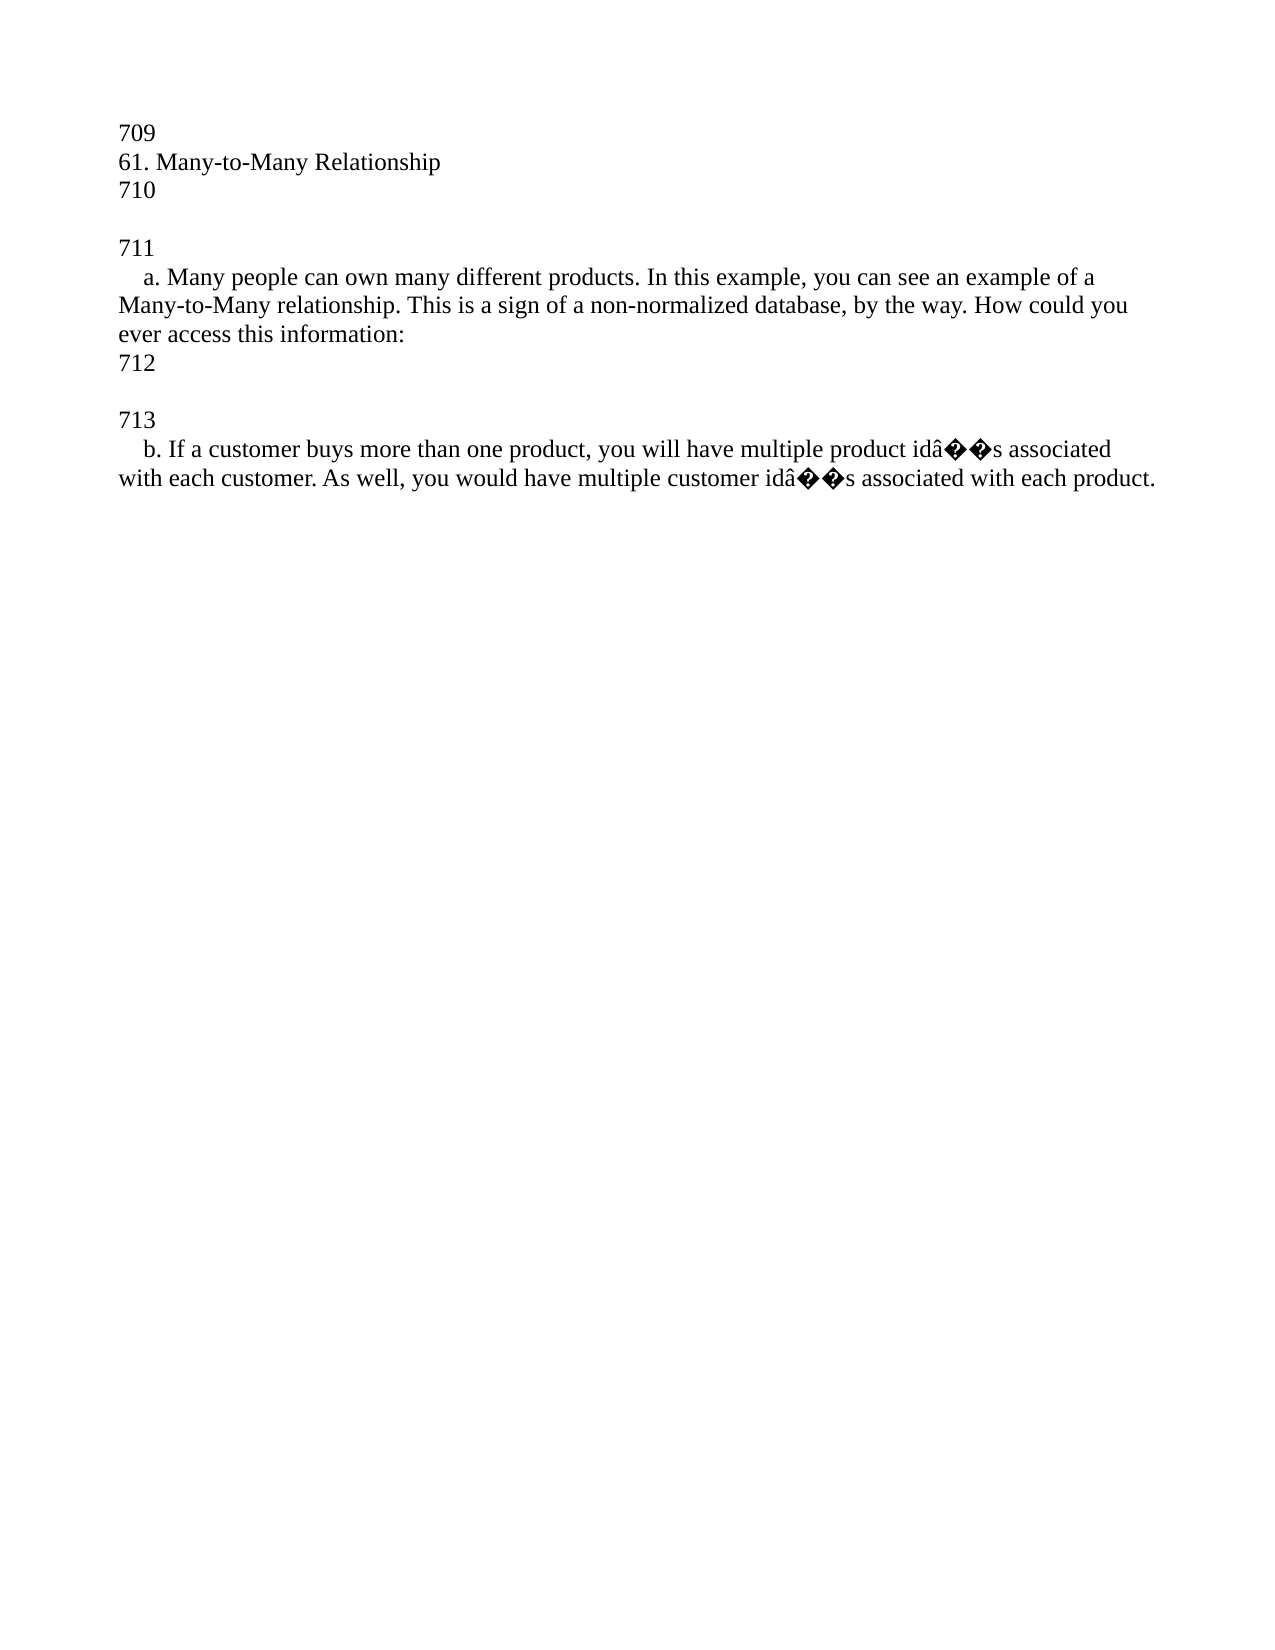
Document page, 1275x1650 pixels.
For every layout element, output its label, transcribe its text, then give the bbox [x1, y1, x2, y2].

text 709 [118, 118, 1157, 147]
text b. If a customer buys more than one product, you will have multiple product idâ��s associated with each customer. As well, you would have multiple customer idâ��s associated with each product. [118, 434, 1157, 492]
text 61. Many-to-Many Relationship [118, 147, 1157, 176]
text 713 [118, 406, 1157, 434]
text a. Many people can own many different products. In this example, you can see an example of a Many-to-Many relationship. This is a sign of a non-normalized database, by the way. How could you ever access this information: [118, 262, 1157, 348]
text 711 [118, 233, 1157, 262]
text 712 [118, 348, 1157, 377]
text 710 [118, 176, 1157, 204]
